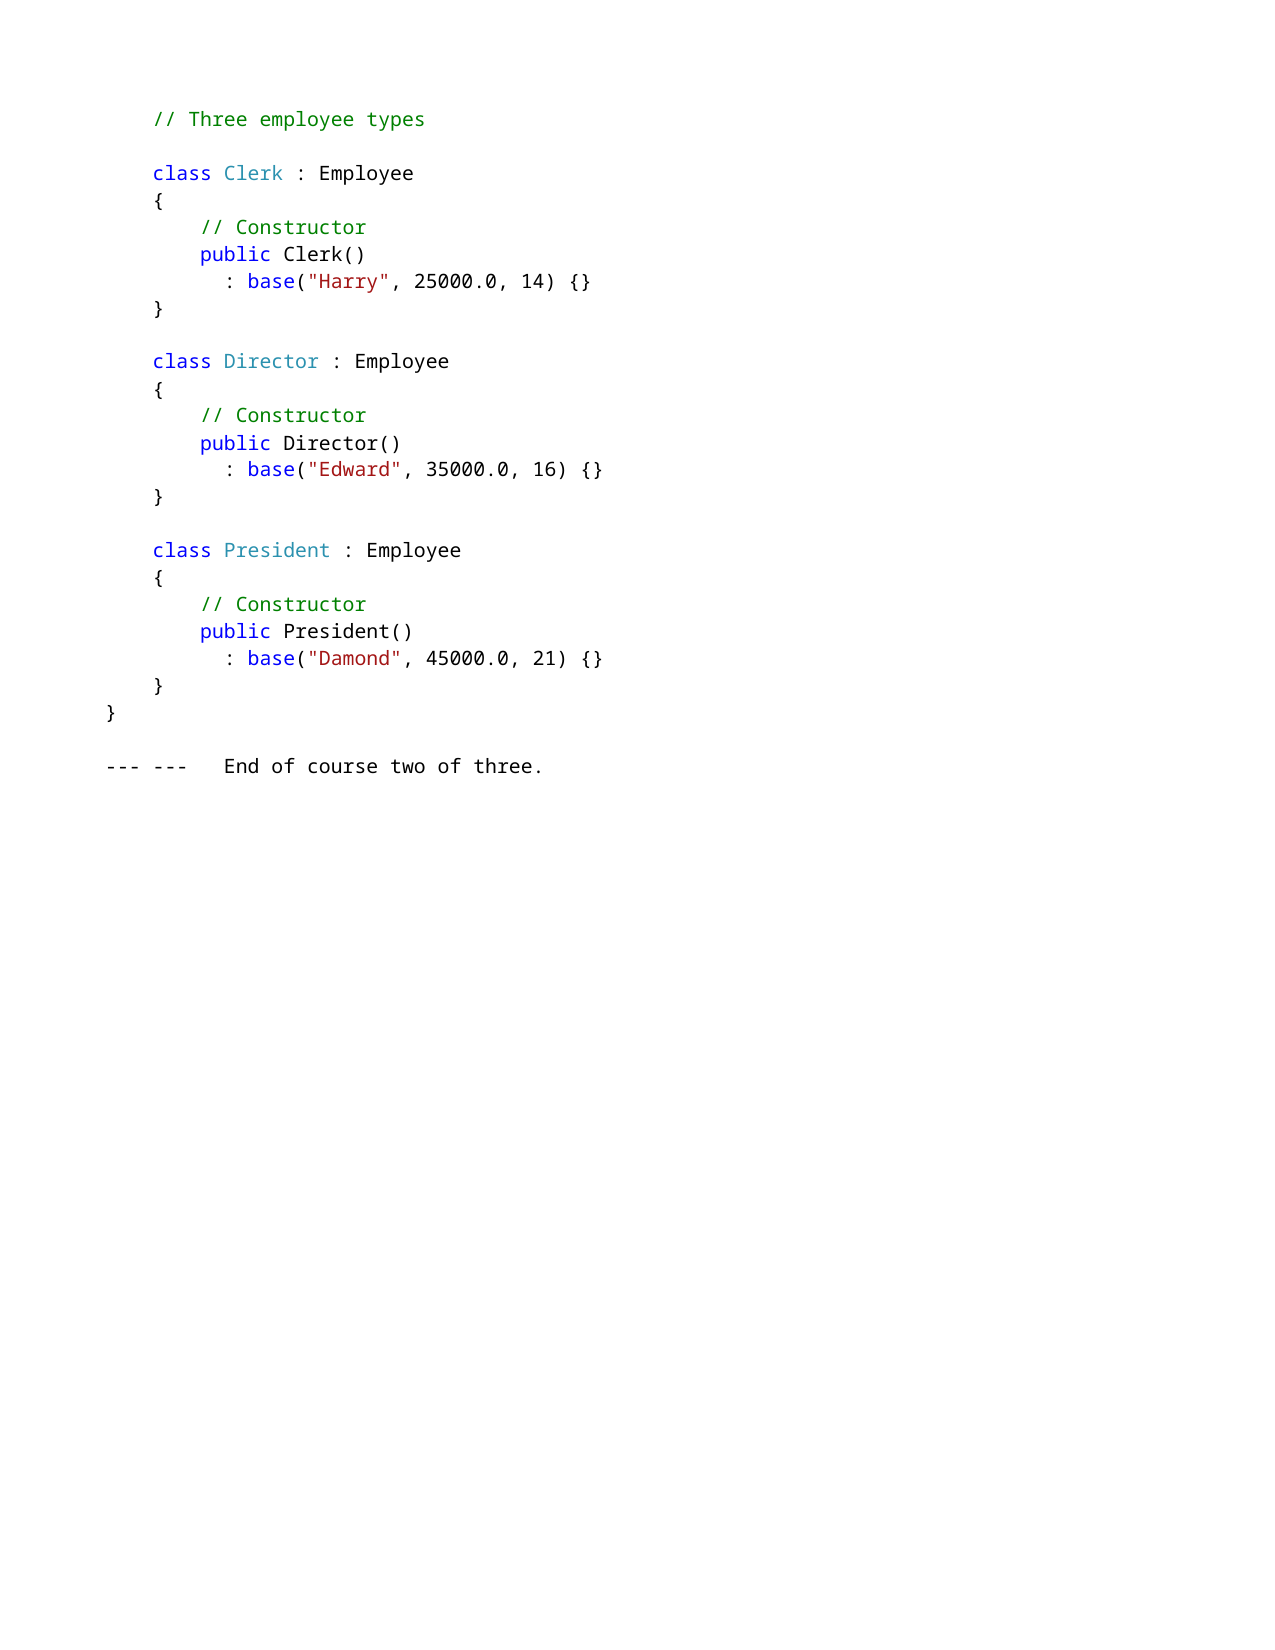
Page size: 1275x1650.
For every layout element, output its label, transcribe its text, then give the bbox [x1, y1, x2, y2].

text --- --- End of course two of three. [105, 752, 1170, 779]
text class President : Employee [105, 537, 1170, 564]
text } [105, 294, 1170, 321]
text { [105, 564, 1170, 591]
text { [105, 186, 1170, 213]
text { [105, 375, 1170, 402]
text public President() [105, 618, 1170, 644]
text } [105, 672, 1170, 698]
text : base("Damond", 45000.0, 21) {} [105, 644, 1170, 672]
text // Constructor [105, 591, 1170, 618]
text } [105, 483, 1170, 510]
text // Constructor [105, 213, 1170, 240]
text class Clerk : Employee [105, 159, 1170, 186]
text public Clerk() [105, 240, 1170, 267]
text : base("Edward", 35000.0, 16) {} [105, 456, 1170, 483]
text } [105, 698, 1170, 726]
text class Director : Employee [105, 348, 1170, 375]
text public Director() [105, 429, 1170, 456]
text // Constructor [105, 402, 1170, 429]
text : base("Harry", 25000.0, 14) {} [105, 267, 1170, 294]
text // Three employee types [105, 105, 1170, 132]
